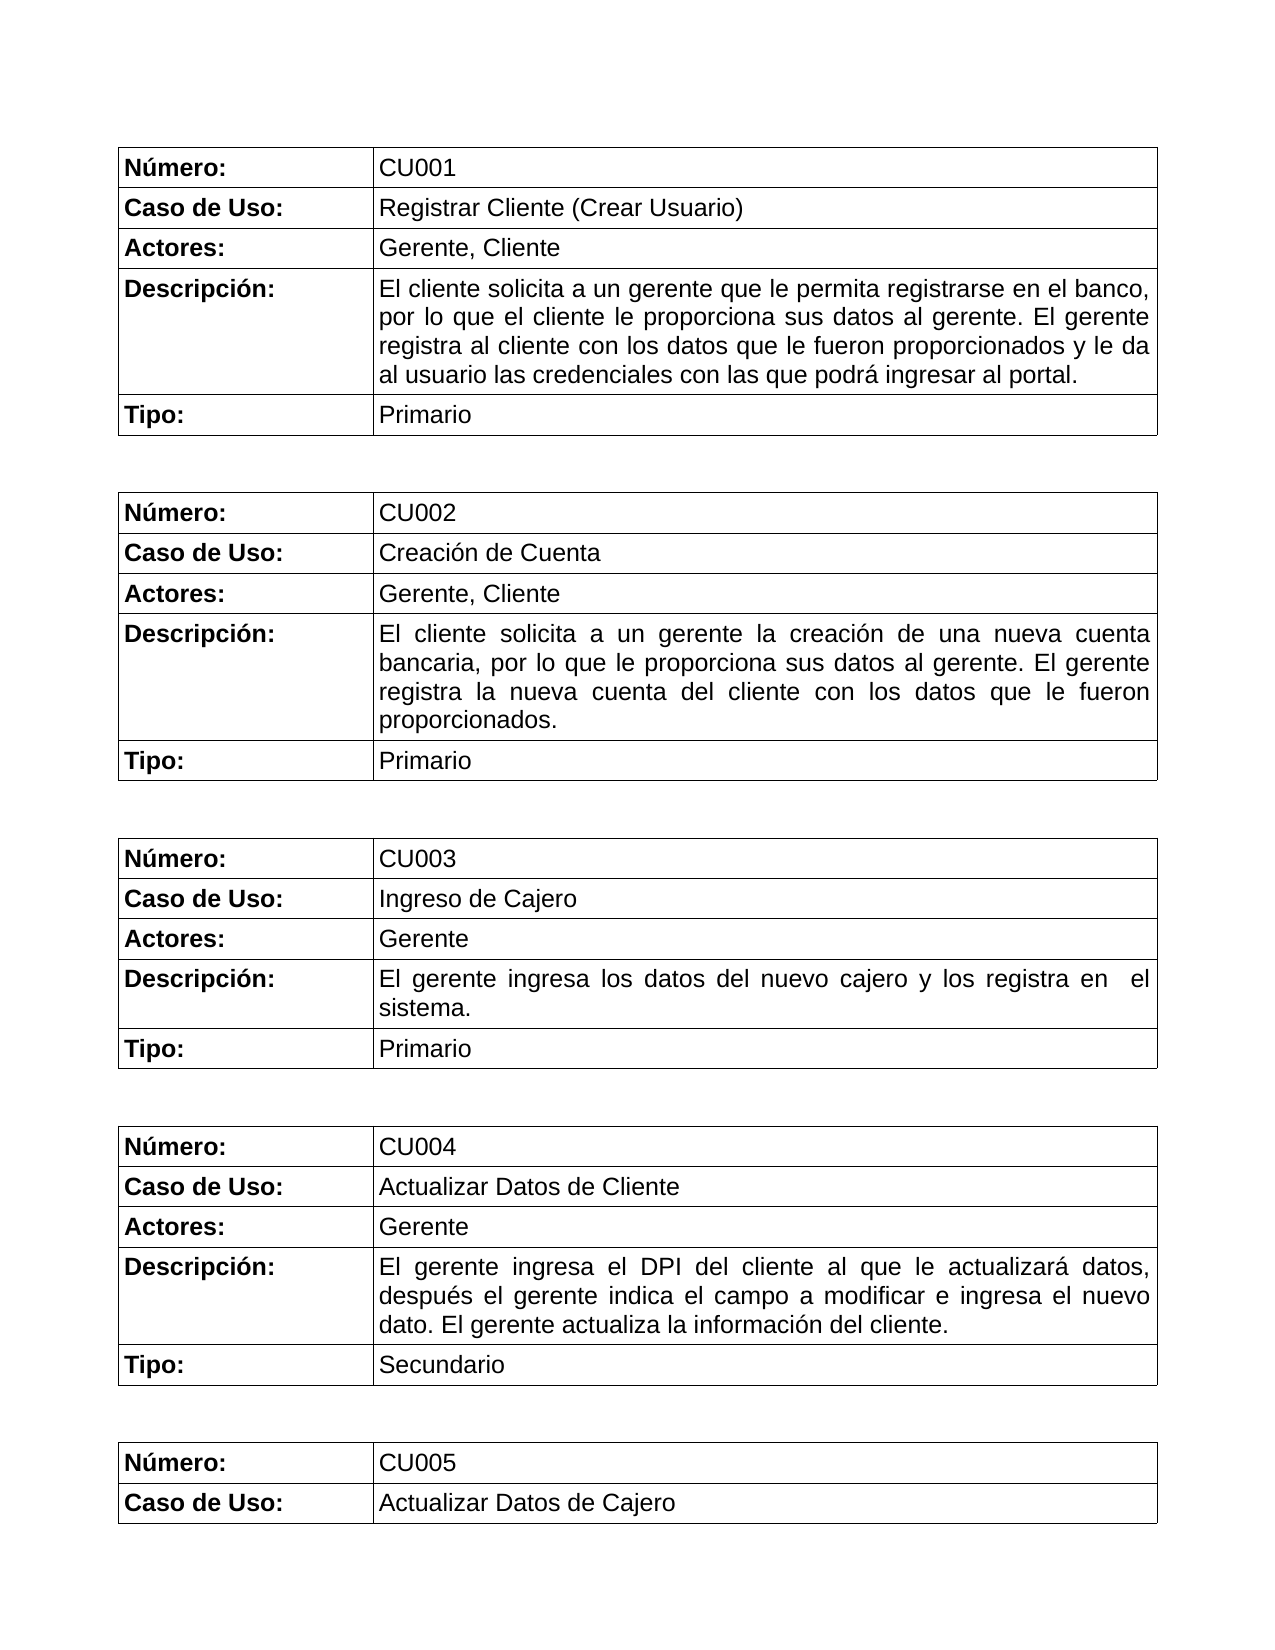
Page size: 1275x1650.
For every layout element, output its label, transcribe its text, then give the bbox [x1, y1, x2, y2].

table_cell Registrar Cliente (Crear Usuario) [374, 188, 1157, 227]
table_cell El cliente solicita a un gerente la creación de una nueva cuenta bancaria, por lo que le proporciona sus datos al gerente. El gerente registra la nueva cuenta del cliente con los datos que le fueron proporcionados. [374, 614, 1157, 740]
table_cell Actualizar Datos de Cajero [374, 1484, 1157, 1523]
table_cell Descripción: [119, 960, 373, 1028]
table_header Número: [119, 1127, 373, 1166]
table_cell Actores: [119, 1207, 373, 1247]
table_cell Gerente [374, 919, 1157, 959]
table_header Número: [119, 839, 373, 878]
table_cell Secundario [374, 1345, 1157, 1385]
table_cell Creación de Cuenta [374, 534, 1157, 573]
table_cell El gerente ingresa el DPI del cliente al que le actualizará datos, después el gerente indica el campo a modificar e ingresa el nuevo dato. El gerente actualiza la información del cliente. [374, 1248, 1157, 1344]
table_cell Gerente, Cliente [374, 574, 1157, 613]
table_cell Caso de Uso: [119, 1167, 373, 1206]
table_cell Actualizar Datos de Cliente [374, 1167, 1157, 1206]
table_cell Actores: [119, 574, 373, 613]
table_cell Caso de Uso: [119, 1484, 373, 1523]
table_header Número: [119, 493, 373, 533]
table_cell Primario [374, 395, 1157, 435]
table_cell Tipo: [119, 1029, 373, 1068]
table_cell Caso de Uso: [119, 188, 373, 227]
table_header Número: [119, 1443, 373, 1483]
table_cell Descripción: [119, 1248, 373, 1344]
table_cell Gerente, Cliente [374, 229, 1157, 268]
table_cell Primario [374, 741, 1157, 780]
table_cell El cliente solicita a un gerente que le permita registrarse en el banco, por lo que el cliente le proporciona sus datos al gerente. El gerente registra al cliente con los datos que le fueron proporcionados y le da al usuario las credenciales con las que podrá ingresar al portal. [374, 269, 1157, 394]
table_cell Caso de Uso: [119, 879, 373, 918]
table_header CU002 [374, 493, 1157, 533]
table_cell Descripción: [119, 614, 373, 740]
table_header CU001 [374, 148, 1157, 187]
table_header Número: [119, 148, 373, 187]
table_cell Actores: [119, 229, 373, 268]
table_cell Ingreso de Cajero [374, 879, 1157, 918]
table_cell Tipo: [119, 1345, 373, 1385]
table_cell Descripción: [119, 269, 373, 394]
table_cell El gerente ingresa los datos del nuevo cajero y los registra en el sistema. [374, 960, 1157, 1028]
table_cell Actores: [119, 919, 373, 959]
table_cell Gerente [374, 1207, 1157, 1247]
table_cell Caso de Uso: [119, 534, 373, 573]
table_header CU005 [374, 1443, 1157, 1483]
table_cell Tipo: [119, 395, 373, 435]
table_cell Tipo: [119, 741, 373, 780]
table_header CU004 [374, 1127, 1157, 1166]
table_cell Primario [374, 1029, 1157, 1068]
table_header CU003 [374, 839, 1157, 878]
